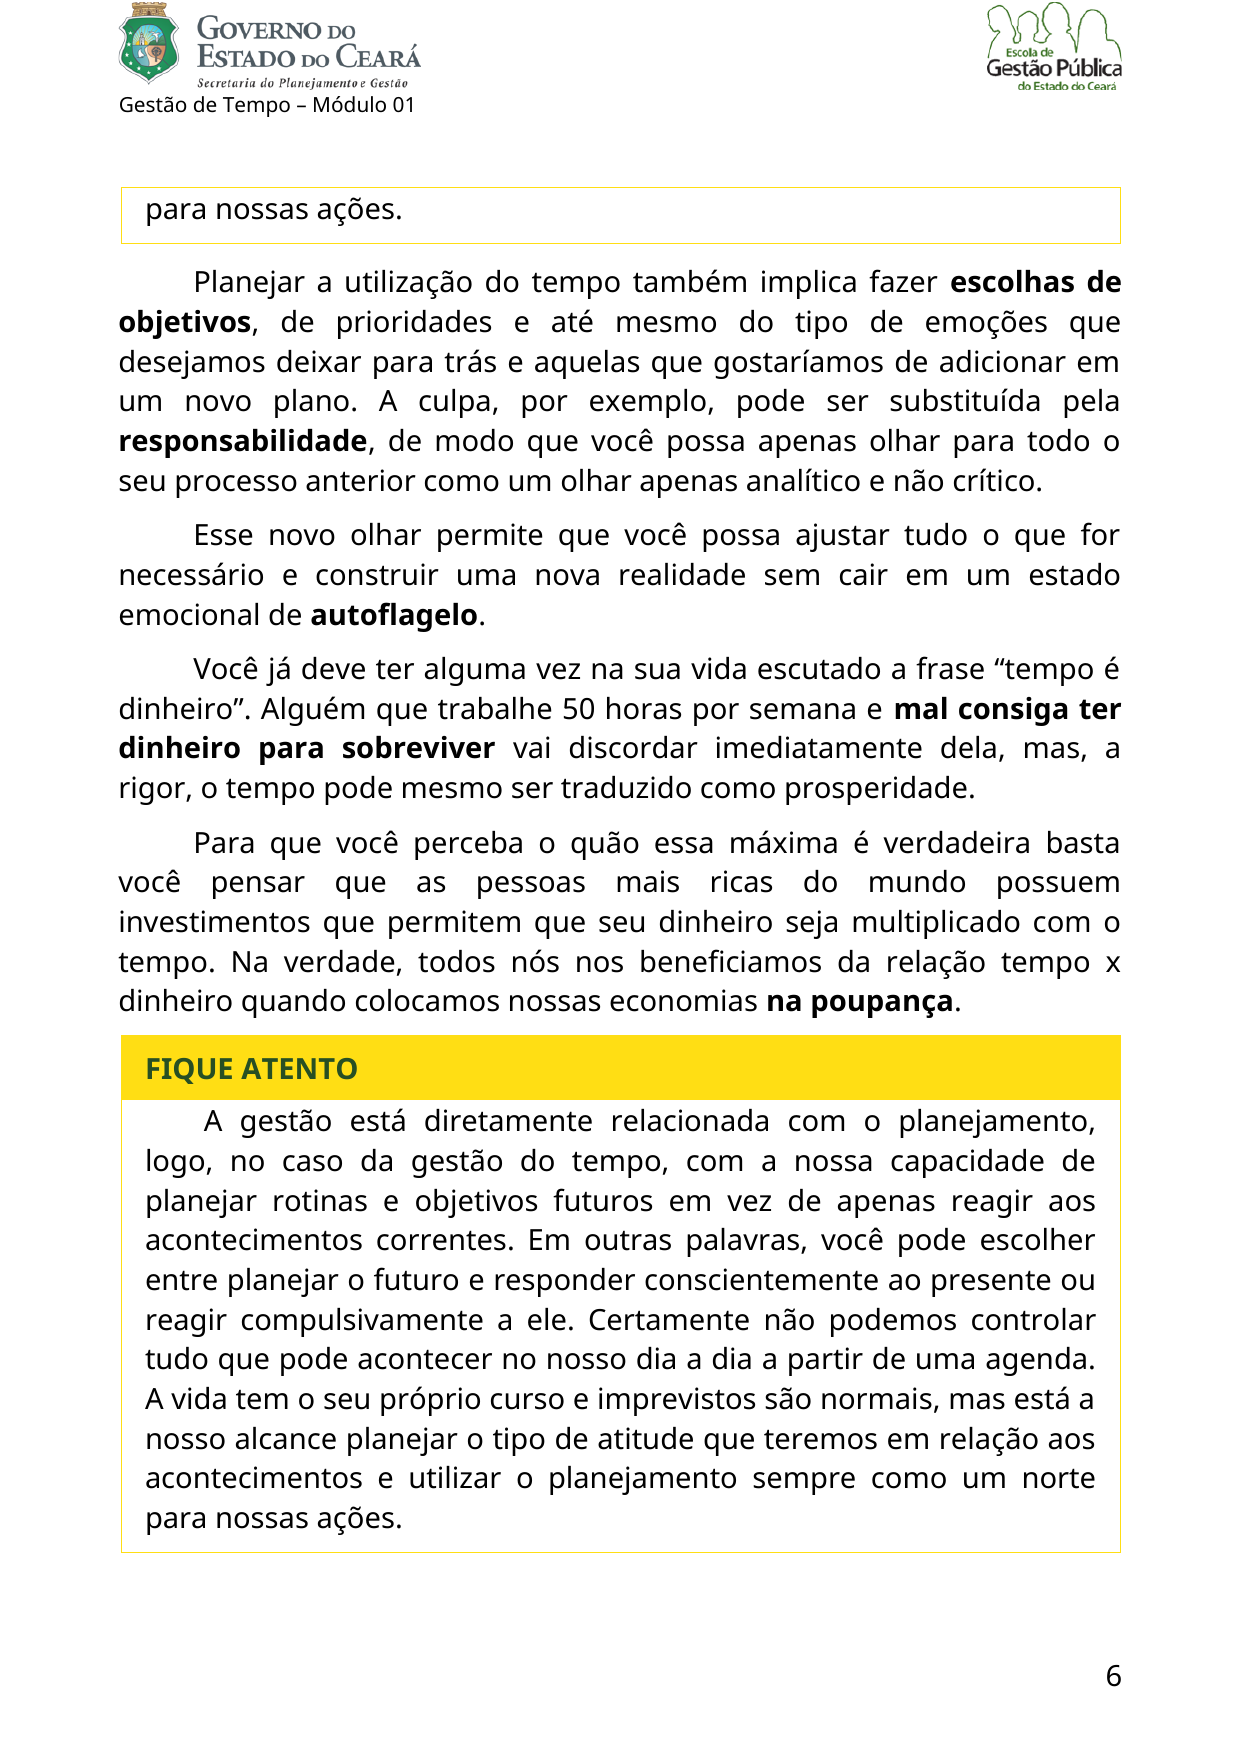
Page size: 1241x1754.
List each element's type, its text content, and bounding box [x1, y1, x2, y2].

text Você já deve ter alguma vez na sua vida escutado a frase “tempo é dinheiro”. Alguém que trabalhe 50 horas por semana e mal consiga ter dinheiro para sobreviver vai discordar imediatamente dela, mas, a rigor, o tempo pode mesmo ser traduzido como prosperidade. [118, 648, 1122, 807]
picture [118, 2, 1122, 90]
text Para que você perceba o quão essa máxima é verdadeira basta você pensar que as pessoas mais ricas do mundo possuem investimentos que permitem que seu dinheiro seja multiplicado com o tempo. Na verdade, todos nós nos beneficiamos da relação tempo x dinheiro quando colocamos nossas economias na poupança. [118, 822, 1122, 1020]
table_header FIQUE ATENTO [122, 1036, 1120, 1099]
table_cell A gestão está diretamente relacionada com o planejamento, logo, no caso da gestão do tempo, com a nossa capacidade de planejar rotinas e objetivos futuros em vez de apenas reagir aos acontecimentos correntes. Em outras palavras, você pode escolher entre planejar o futuro e responder conscientemente ao presente ou reagir compulsivamente a ele. Certamente não podemos controlar tudo que pode acontecer no nosso dia a dia a partir de uma agenda. A vida tem o seu próprio curso e imprevistos são normais, mas está a nosso alcance planejar o tipo de atitude que teremos em relação aos acontecimentos e utilizar o planejamento sempre como um norte para nossas ações. [122, 1100, 1120, 1552]
text Esse novo olhar permite que você possa ajustar tudo o que for necessário e construir uma nova realidade sem cair em um estado emocional de autoflagelo. [118, 514, 1122, 633]
table_cell para nossas ações. [122, 188, 1120, 243]
text Planejar a utilização do tempo também implica fazer escolhas de objetivos, de prioridades e até mesmo do tipo de emoções que desejamos deixar para trás e aquelas que gostaríamos de adicionar em um novo plano. A culpa, por exemplo, pode ser substituída pela responsabilidade, de modo que você possa apenas olhar para todo o seu processo anterior como um olhar apenas analítico e não crítico. [118, 262, 1122, 500]
